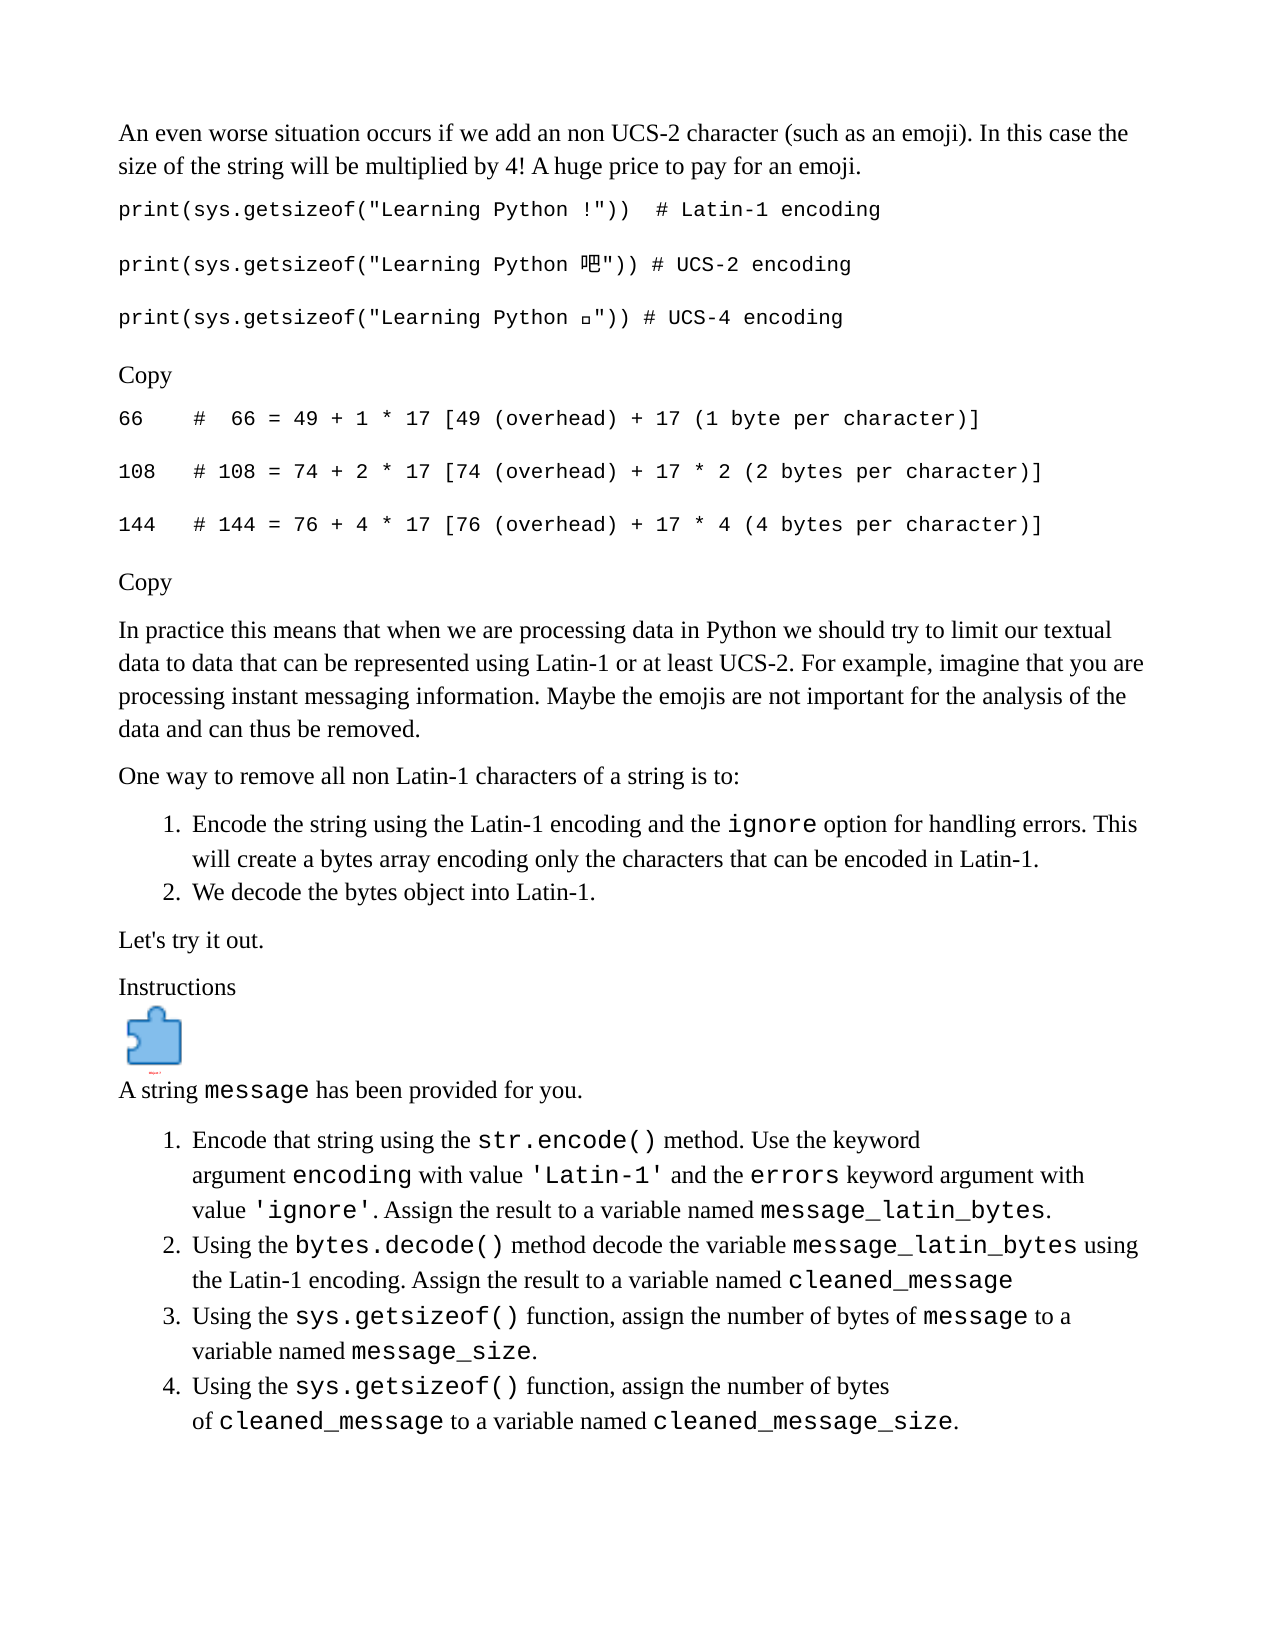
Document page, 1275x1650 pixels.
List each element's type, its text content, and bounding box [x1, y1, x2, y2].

list Using the sys.getsizeof() function, assign the number of bytes of cleaned_message to a variable named cleaned_message_size. [162, 1371, 1157, 1437]
text One way to remove all non Latin-1 characters of a string is to: [118, 761, 1157, 790]
text print(sys.getsizeof("Learning Python 吧")) # UCS-2 encoding [118, 252, 1157, 277]
text print(sys.getsizeof("Learning Python !")) # Latin-1 encoding [118, 199, 1157, 222]
text In practice this means that when we are processing data in Python we should try to limit our textual data to data that can be represented using Latin-1 or at least UCS-2. For example, imagine that you are processing instant messaging information. Maybe the emojis are not important for the analysis of the data and can thus be removed. [118, 615, 1157, 742]
text print(sys.getsizeof("Learning Python 🐍")) # UCS-4 encoding [118, 307, 1157, 331]
list Encode that string using the str.encode() method. Use the keyword argument encoding with value 'Latin-1' and the errors keyword argument with value 'ignore'. Assign the result to a variable named message_latin_bytes. [162, 1125, 1157, 1226]
list Using the sys.getsizeof() function, assign the number of bytes of message to a variable named message_size. [162, 1301, 1157, 1367]
text A string message has been provided for you. [118, 1075, 1157, 1106]
text 144 # 144 = 76 + 4 * 17 [76 (overhead) + 17 * 4 (4 bytes per character)] [118, 514, 1157, 538]
text 66 # 66 = 49 + 1 * 17 [49 (overhead) + 17 (1 byte per character)] [118, 408, 1157, 431]
list Using the bytes.decode() method decode the variable message_latin_bytes using the Latin-1 encoding. Assign the result to a variable named cleaned_message [162, 1230, 1157, 1296]
text Instructions [118, 972, 1157, 1001]
text Let's try it out. [118, 925, 1157, 953]
text 108 # 108 = 74 + 2 * 17 [74 (overhead) + 17 * 2 (2 bytes per character)] [118, 461, 1157, 484]
text Copy [118, 360, 1157, 389]
list We decode the bytes object into Latin-1. [162, 877, 1157, 906]
list Encode the string using the Latin-1 encoding and the ignore option for handling errors. This will create a bytes array encoding only the characters that can be encoded in Latin-1. [162, 809, 1157, 873]
text An even worse situation occurs if we add an non UCS-2 character (such as an emoji). In this case the size of the string will be multiplied by 4! A huge price to pay for an emoji. [118, 118, 1157, 180]
text Copy [118, 567, 1157, 596]
